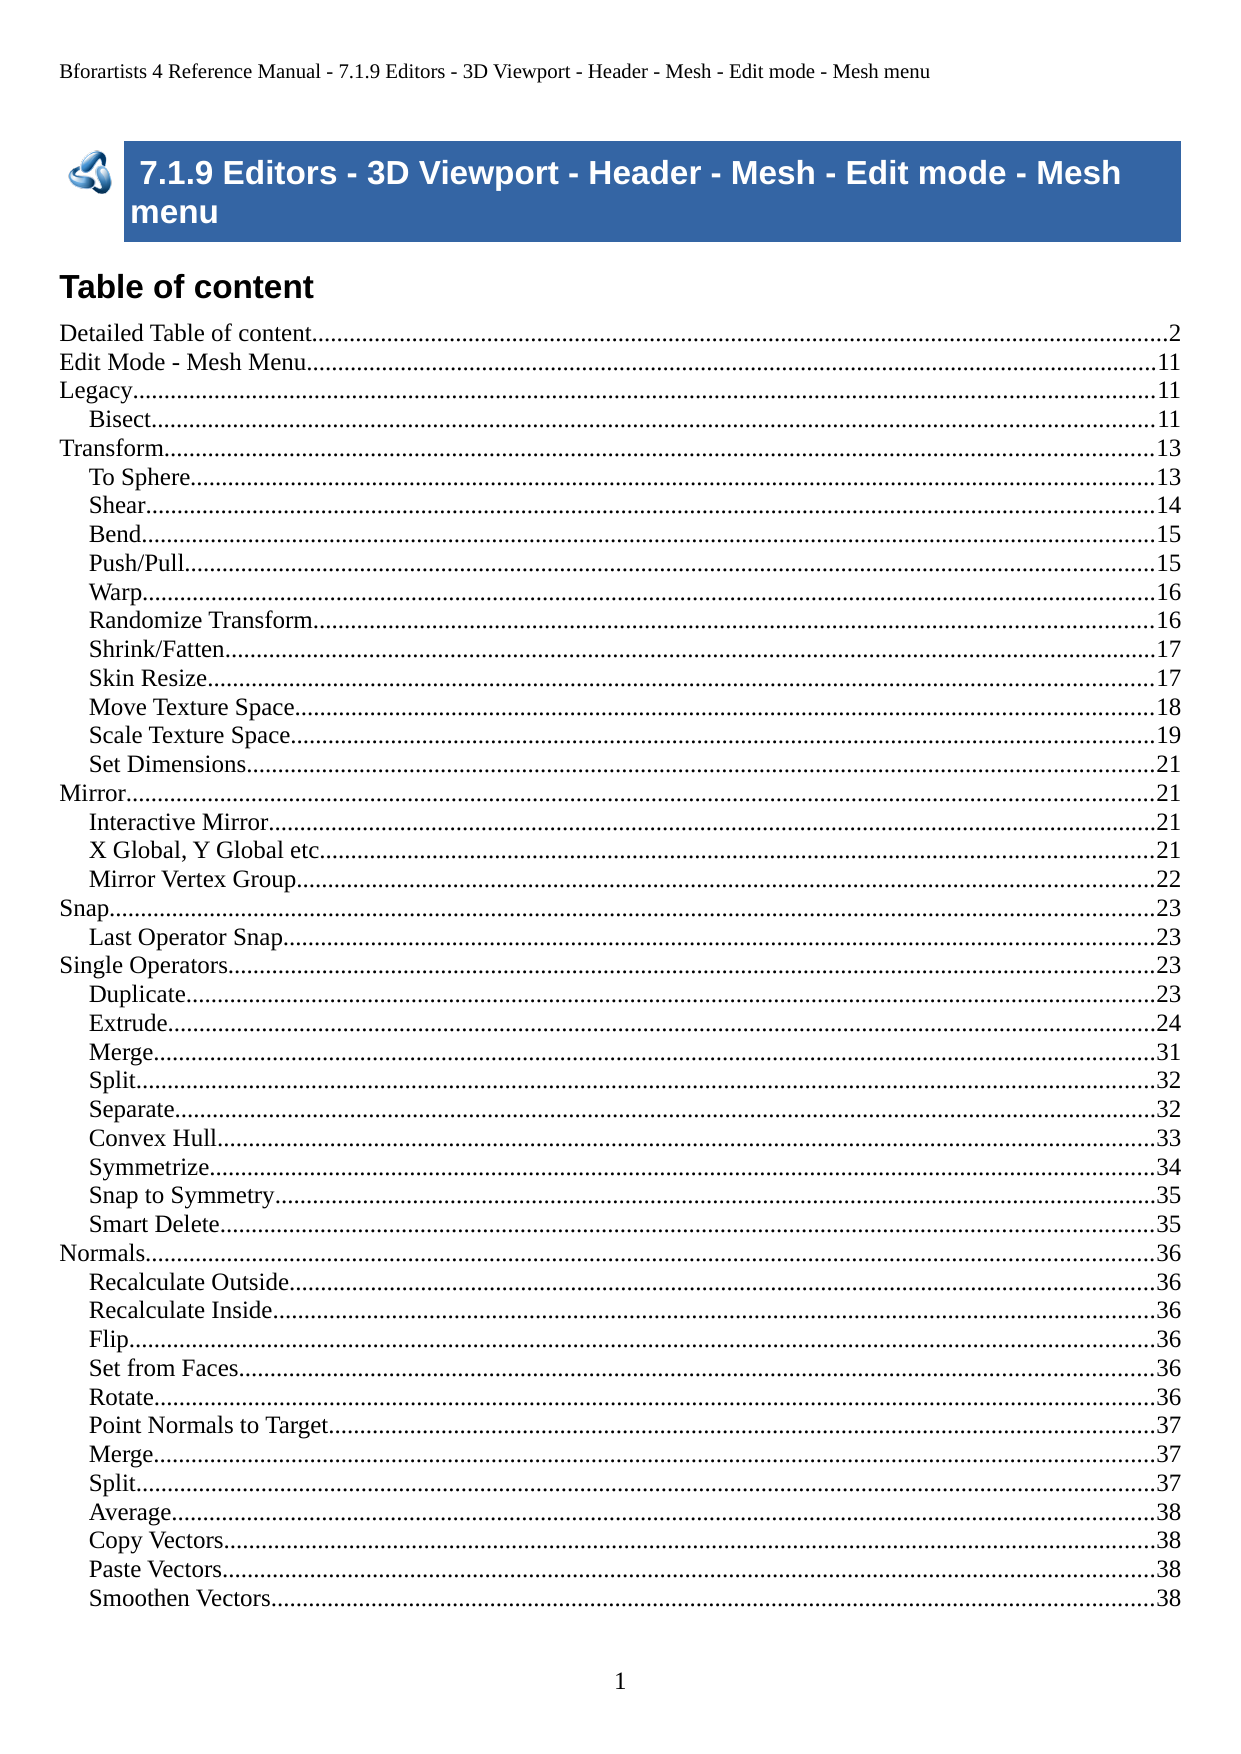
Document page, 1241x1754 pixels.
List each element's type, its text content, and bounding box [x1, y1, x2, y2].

text Bisect 11 [88, 404, 1181, 433]
text Recalculate Inside 36 [88, 1295, 1181, 1324]
text Bend 15 [88, 519, 1181, 548]
text Rotate 36 [88, 1382, 1181, 1410]
text Warp 16 [88, 577, 1181, 605]
text Duplicate 23 [88, 979, 1181, 1008]
text Symmetrize 34 [88, 1152, 1181, 1180]
text Randomize Transform 16 [88, 605, 1181, 634]
text Last Operator Snap 23 [88, 922, 1181, 950]
text Set Dimensions 21 [88, 749, 1181, 778]
text Legacy 11 [59, 375, 1181, 404]
text Average 38 [88, 1497, 1181, 1525]
text Separate 32 [88, 1094, 1181, 1123]
text Normals 36 [59, 1238, 1181, 1267]
text Scale Texture Space 19 [88, 720, 1181, 749]
text Snap to Symmetry 35 [88, 1180, 1181, 1209]
text Copy Vectors 38 [88, 1525, 1181, 1554]
table_header [59, 141, 124, 242]
text Split 32 [88, 1065, 1181, 1094]
text Merge 37 [88, 1439, 1181, 1468]
text X Global, Y Global etc. 21 [88, 835, 1181, 864]
subtitle Table of content [59, 267, 1181, 305]
text Set from Faces 36 [88, 1353, 1181, 1382]
text Single Operators 23 [59, 950, 1181, 979]
text Mirror Vertex Group 22 [88, 864, 1181, 893]
text To Sphere 13 [88, 462, 1181, 490]
text Skin Resize 17 [88, 663, 1181, 692]
text Move Texture Space 18 [88, 692, 1181, 720]
table_header 7.1.9 Editors - 3D Viewport - Header - Mesh - Edit mode - Mesh menu [124, 141, 1181, 242]
text Convex Hull 33 [88, 1123, 1181, 1152]
text Point Normals to Target 37 [88, 1410, 1181, 1439]
text Mirror 21 [59, 778, 1181, 807]
text Flip 36 [88, 1324, 1181, 1353]
text Detailed Table of content 2 [59, 318, 1181, 347]
text Split 37 [88, 1468, 1181, 1497]
text Recalculate Outside 36 [88, 1267, 1181, 1295]
text Push/Pull 15 [88, 548, 1181, 577]
text Interactive Mirror 21 [88, 807, 1181, 835]
picture [65, 147, 114, 197]
text Extrude 24 [88, 1008, 1181, 1037]
text Shear 14 [88, 490, 1181, 519]
text Paste Vectors 38 [88, 1554, 1181, 1583]
text Merge 31 [88, 1037, 1181, 1065]
text Shrink/Fatten 17 [88, 634, 1181, 663]
text Snap 23 [59, 893, 1181, 922]
text Edit Mode - Mesh Menu 11 [59, 347, 1181, 375]
text Transform 13 [59, 433, 1181, 462]
text Smoothen Vectors 38 [88, 1583, 1181, 1612]
text Smart Delete 35 [88, 1209, 1181, 1238]
